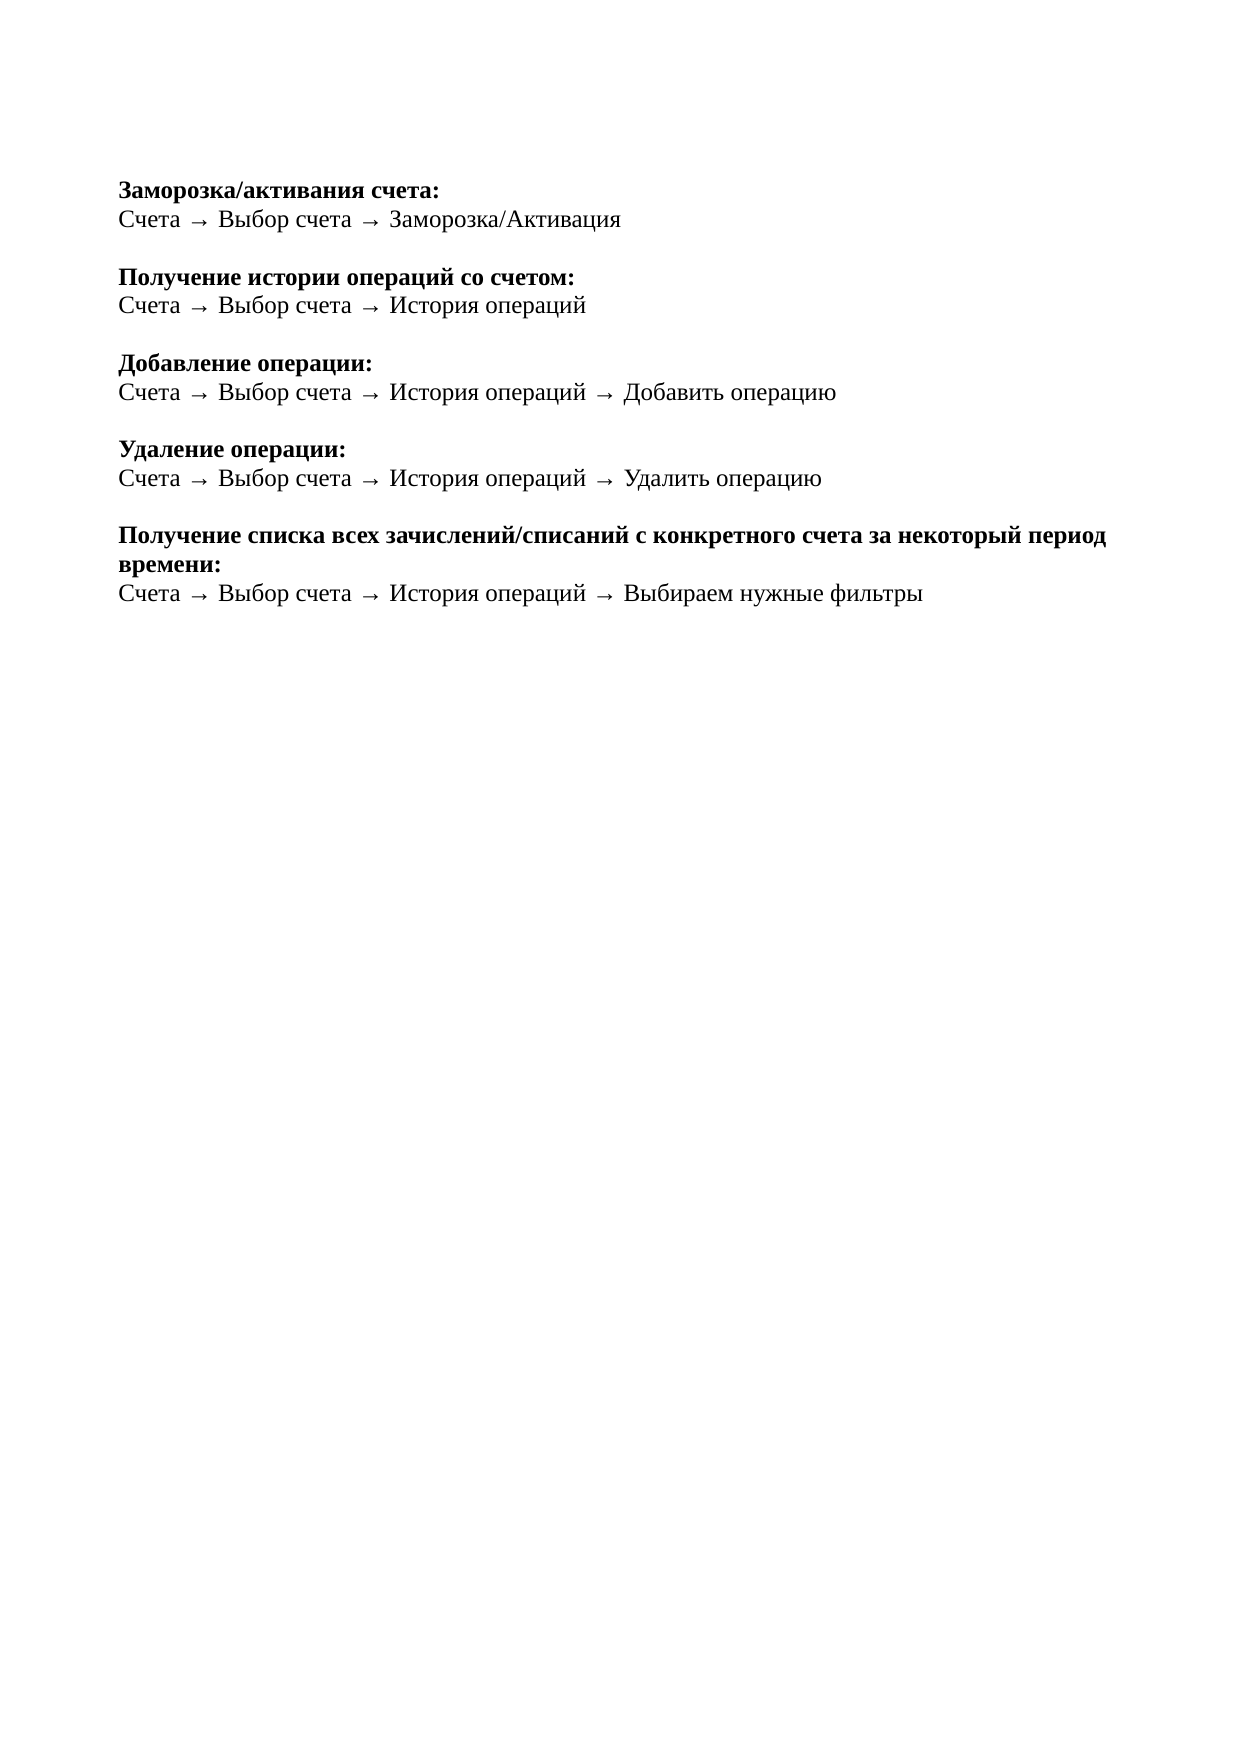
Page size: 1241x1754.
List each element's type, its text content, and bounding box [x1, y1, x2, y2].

text Счета → Выбор счета → История операций → Выбираем нужные фильтры [118, 578, 1122, 607]
text Счета → Выбор счета → Заморозка/Активация [118, 204, 1122, 233]
text Заморозка/активания счета: [118, 176, 1122, 204]
text Получение списка всех зачислений/списаний с конкретного счета за некоторый период времени: [118, 521, 1122, 578]
text Счета → Выбор счета → История операций → Удалить операцию [118, 463, 1122, 492]
text Удаление операции: [118, 434, 1122, 463]
text Получение истории операций со счетом: [118, 262, 1122, 291]
text Счета → Выбор счета → История операций [118, 291, 1122, 319]
text Счета → Выбор счета → История операций → Добавить операцию [118, 377, 1122, 406]
text Добавление операции: [118, 348, 1122, 377]
